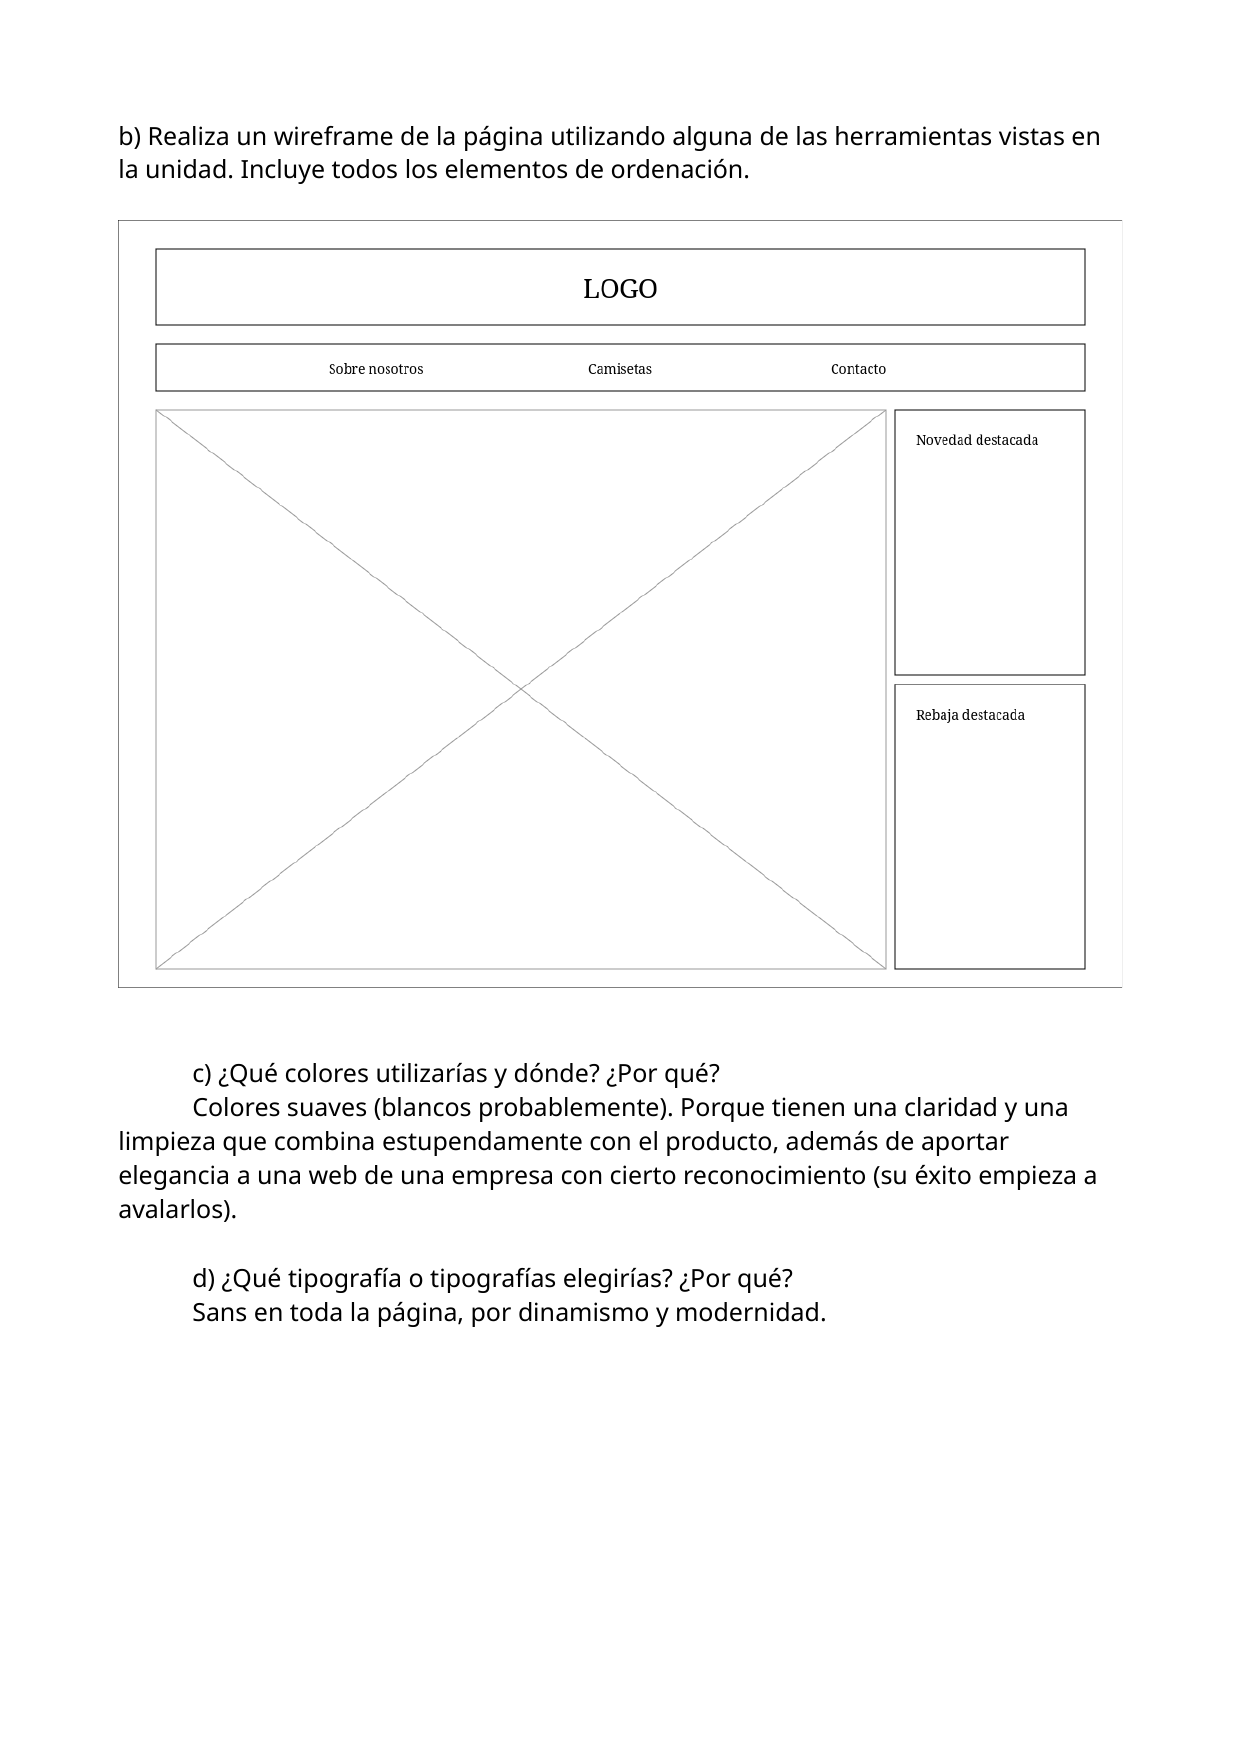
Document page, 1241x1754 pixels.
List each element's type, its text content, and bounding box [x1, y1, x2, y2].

text b) Realiza un wireframe de la página utilizando alguna de las herramientas vistas en la unidad. Incluye todos los elementos de ordenación. [118, 118, 1122, 186]
text d) ¿Qué tipografía o tipografías elegirías? ¿Por qué? [118, 1260, 1122, 1294]
text Colores suaves (blancos probablemente). Porque tienen una claridad y una limpieza que combina estupendamente con el producto, además de aportar elegancia a una web de una empresa con cierto reconocimiento (su éxito empieza a avalarlos). [118, 1090, 1122, 1226]
picture [118, 220, 1123, 988]
text Sans en toda la página, por dinamismo y modernidad. [118, 1294, 1122, 1328]
text c) ¿Qué colores utilizarías y dónde? ¿Por qué? [118, 1056, 1122, 1090]
